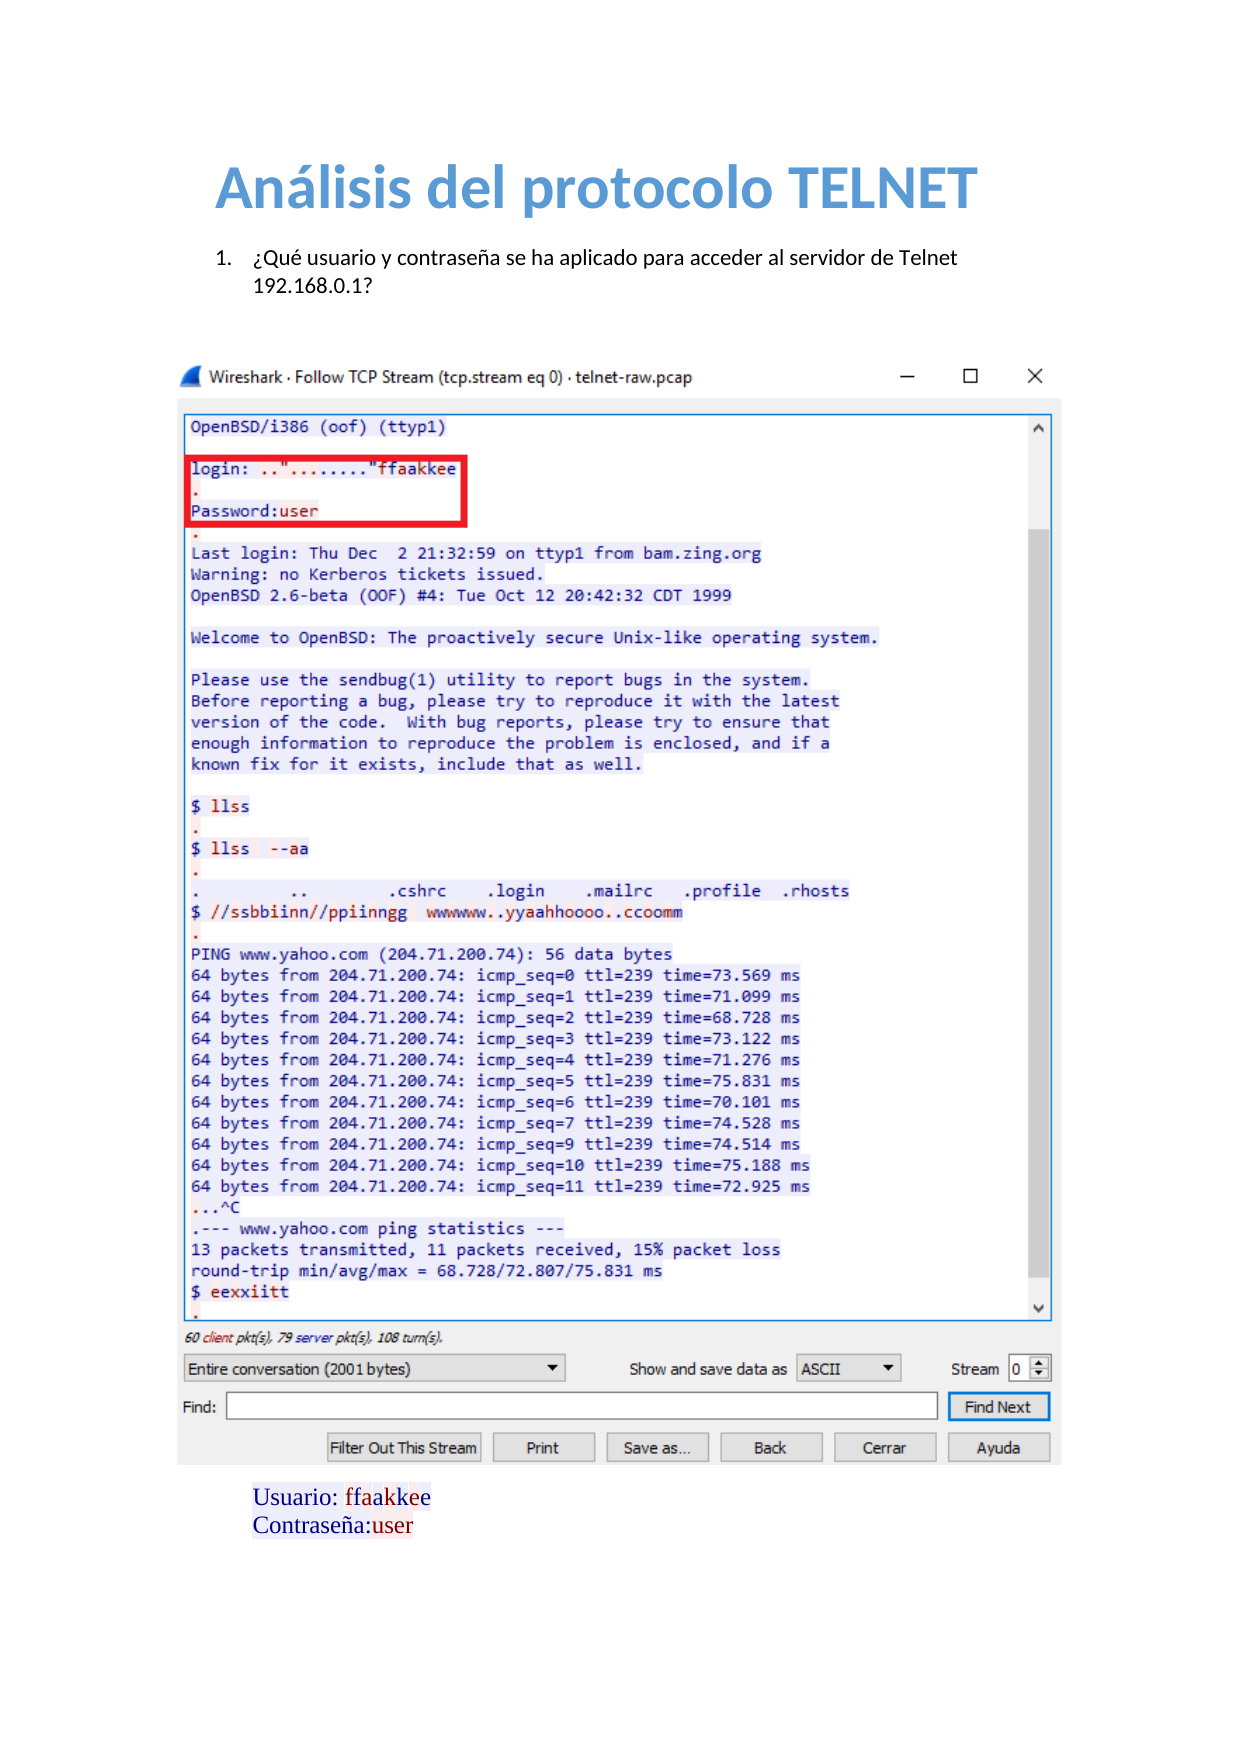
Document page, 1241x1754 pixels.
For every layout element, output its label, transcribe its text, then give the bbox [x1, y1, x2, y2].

list Usuario: ffaakkee [252, 1482, 1063, 1511]
list ¿Qué usuario y contraseña se ha aplicado para acceder al servidor de Telnet 192.168.0.1? [215, 243, 1063, 300]
text Análisis del protocolo TELNET [215, 148, 1063, 224]
list Contraseña:user [252, 1511, 1063, 1539]
